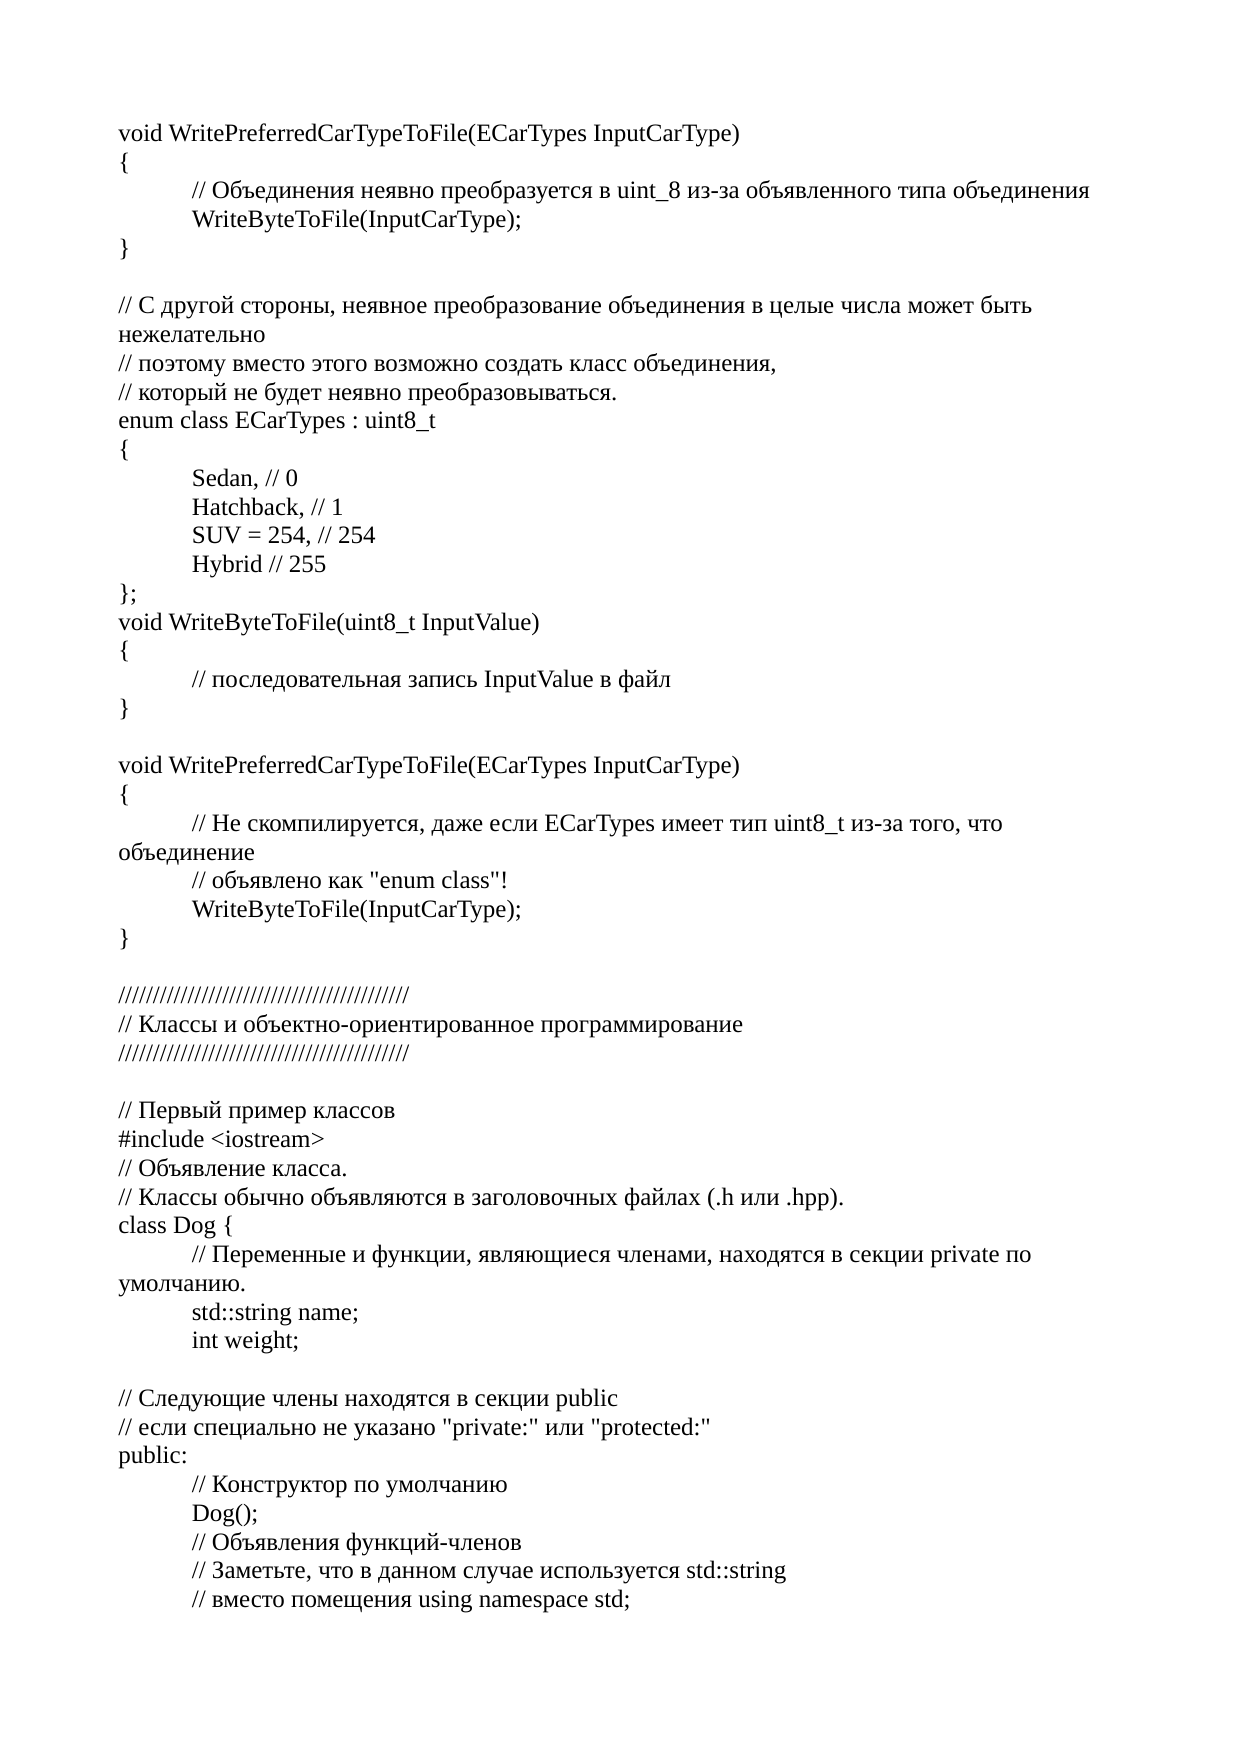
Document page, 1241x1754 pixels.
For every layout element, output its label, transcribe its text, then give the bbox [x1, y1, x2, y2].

text void WritePreferredCarTypeToFile(ECarTypes InputCarType) [118, 118, 1122, 147]
text WriteByteToFile(InputCarType); [118, 204, 1122, 233]
text { [118, 434, 1122, 463]
text // Заметьте, что в данном случае используется std::string [118, 1556, 1122, 1584]
text Hybrid // 255 [118, 549, 1122, 578]
text Dog(); [118, 1498, 1122, 1527]
text // Классы обычно объявляются в заголовочных файлах (.h или .hpp). [118, 1182, 1122, 1211]
text // если специально не указано "private:" или "protected:" [118, 1412, 1122, 1441]
text WriteByteToFile(InputCarType); [118, 894, 1122, 923]
text { [118, 147, 1122, 176]
text // С другой стороны, неявное преобразование объединения в целые числа может быть нежелательно [118, 291, 1122, 348]
text // Следующие члены находятся в секции public [118, 1383, 1122, 1412]
text // который не будет неявно преобразовываться. [118, 377, 1122, 406]
text { [118, 779, 1122, 808]
text }; [118, 578, 1122, 607]
text Hatchback, // 1 [118, 492, 1122, 521]
text } [118, 693, 1122, 722]
text } [118, 923, 1122, 952]
text // Не скомпилируется, даже если ECarTypes имеет тип uint8_t из-за того, что объединение [118, 808, 1122, 866]
text { [118, 636, 1122, 664]
text int weight; [118, 1326, 1122, 1354]
text // Объединения неявно преобразуется в uint_8 из-за объявленного типа объединения [118, 176, 1122, 204]
text // Объявление класса. [118, 1153, 1122, 1182]
text void WritePreferredCarTypeToFile(ECarTypes InputCarType) [118, 751, 1122, 779]
text public: [118, 1441, 1122, 1469]
text // вместо помещения using namespace std; [118, 1584, 1122, 1613]
text std::string name; [118, 1297, 1122, 1326]
text #include <iostream> [118, 1124, 1122, 1153]
text // Переменные и функции, являющиеся членами, находятся в секции private по умолчанию. [118, 1239, 1122, 1297]
text } [118, 233, 1122, 262]
text // последовательная запись InputValue в файл [118, 664, 1122, 693]
text SUV = 254, // 254 [118, 521, 1122, 549]
text ////////////////////////////////////////// [118, 1038, 1122, 1067]
text enum class ECarTypes : uint8_t [118, 406, 1122, 434]
text // поэтому вместо этого возможно создать класс объединения, [118, 348, 1122, 377]
text void WriteByteToFile(uint8_t InputValue) [118, 607, 1122, 636]
text Sedan, // 0 [118, 463, 1122, 492]
text // Конструктор по умолчанию [118, 1469, 1122, 1498]
text // объявлено как "enum class"! [118, 866, 1122, 894]
text ////////////////////////////////////////// [118, 981, 1122, 1009]
text // Объявления функций-членов [118, 1527, 1122, 1556]
text class Dog { [118, 1211, 1122, 1239]
text // Первый пример классов [118, 1096, 1122, 1124]
text // Классы и объектно-ориентированное программирование [118, 1009, 1122, 1038]
